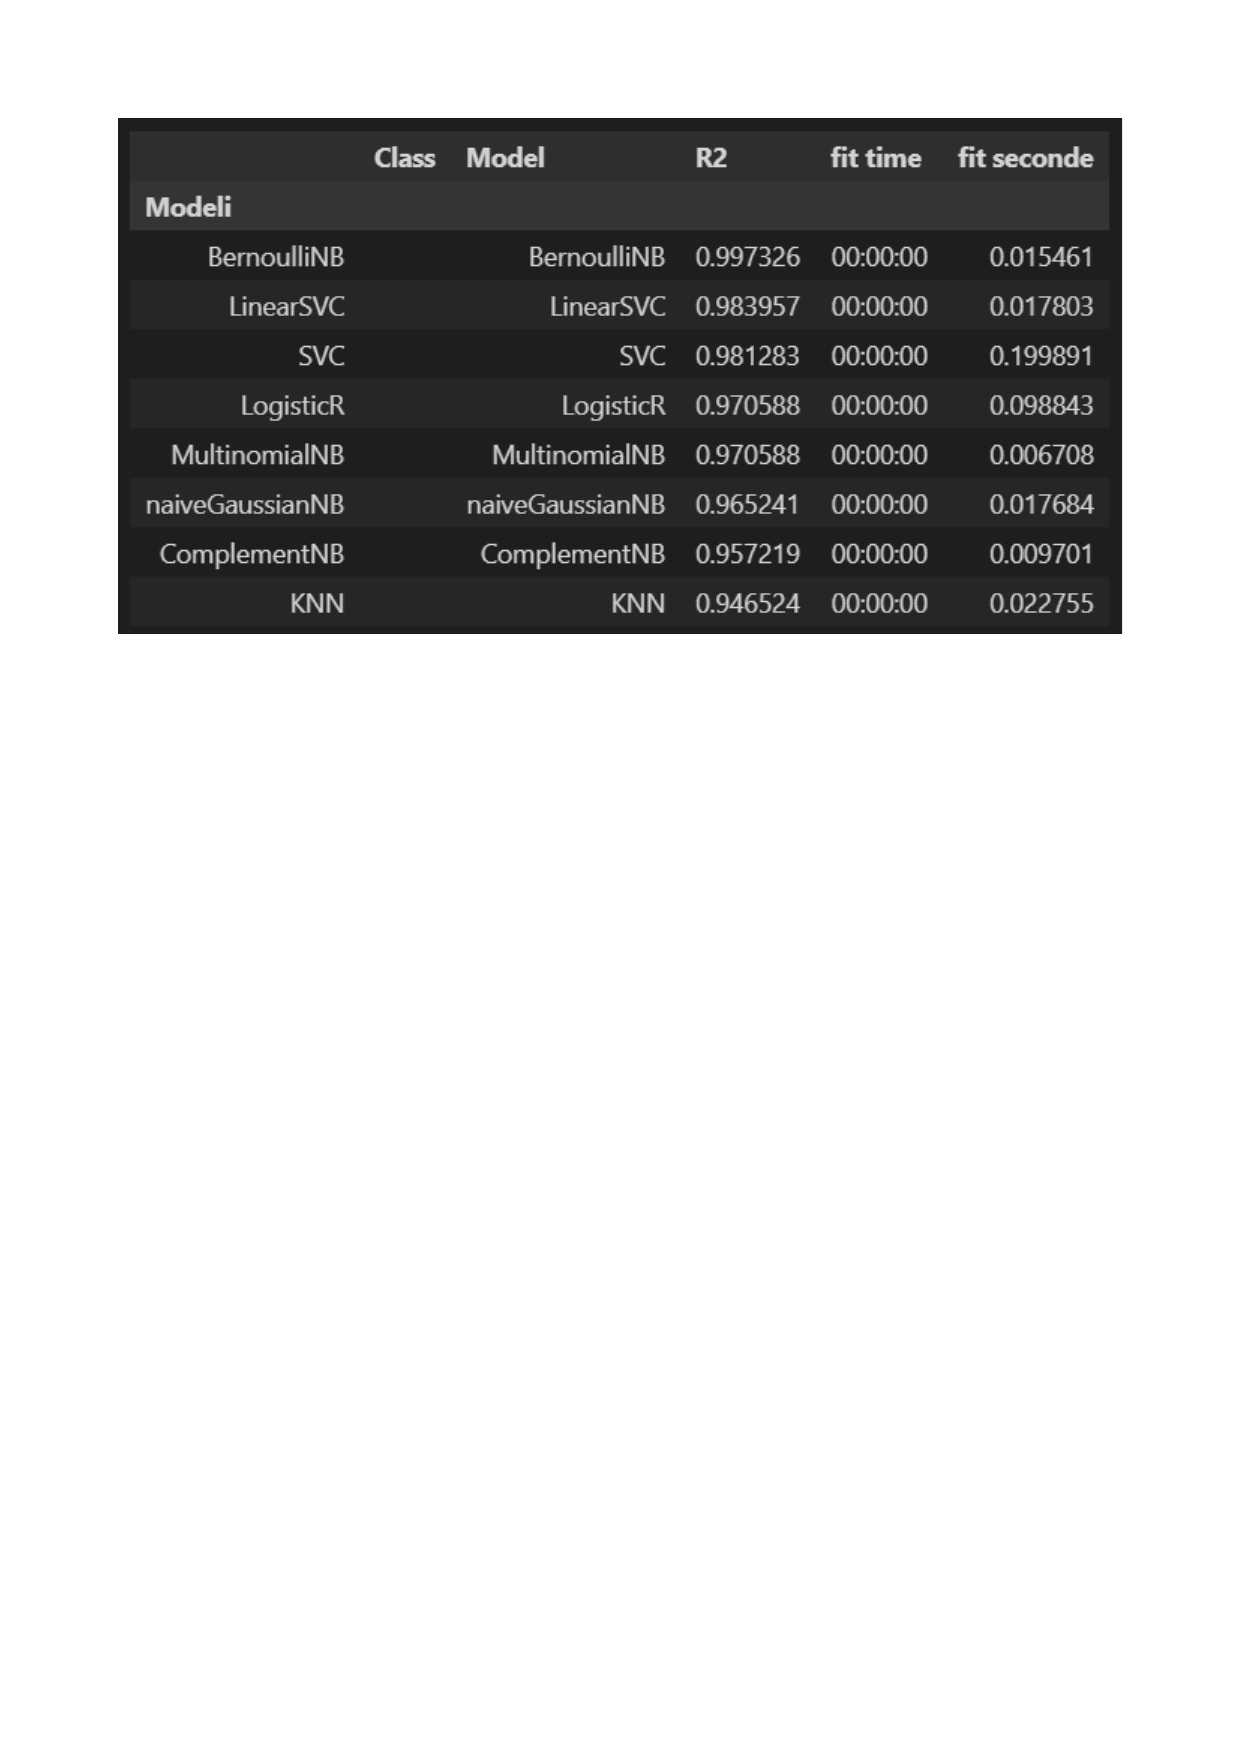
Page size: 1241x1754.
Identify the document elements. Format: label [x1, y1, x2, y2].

picture [118, 118, 1123, 634]
